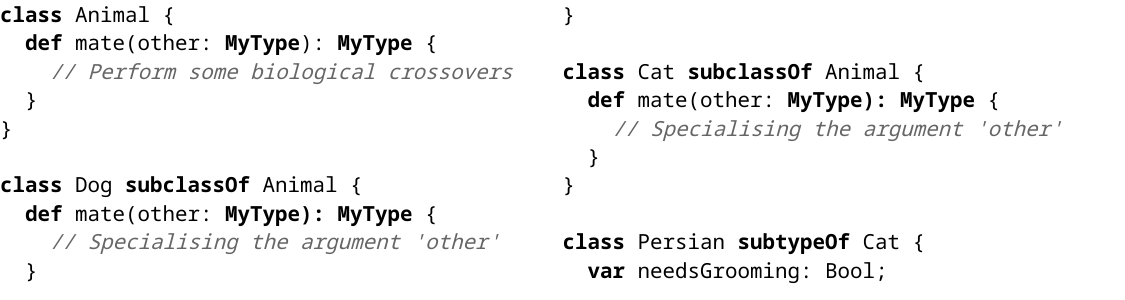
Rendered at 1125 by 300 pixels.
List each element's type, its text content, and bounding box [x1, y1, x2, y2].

text } [562, 0, 1125, 28]
text } [562, 142, 1125, 171]
text var needsGrooming: Bool; [562, 256, 1125, 284]
text // Specialising the argument 'other' [562, 114, 1125, 142]
text def mate(other: MyType): MyType { [0, 28, 562, 57]
text } [0, 114, 562, 142]
text } [562, 171, 1125, 199]
text } [0, 256, 562, 284]
text def mate(other: MyType): MyType { [562, 85, 1125, 114]
text } [0, 85, 562, 114]
text // Specialising the argument 'other' [0, 227, 562, 256]
text class Dog subclassOf Animal { [0, 171, 562, 199]
text class Animal { [0, 0, 562, 28]
text class Cat subclassOf Animal { [562, 57, 1125, 85]
text class Persian subtypeOf Cat { [562, 227, 1125, 256]
text def mate(other: MyType): MyType { [0, 199, 562, 227]
text // Perform some biological crossovers [0, 57, 562, 85]
